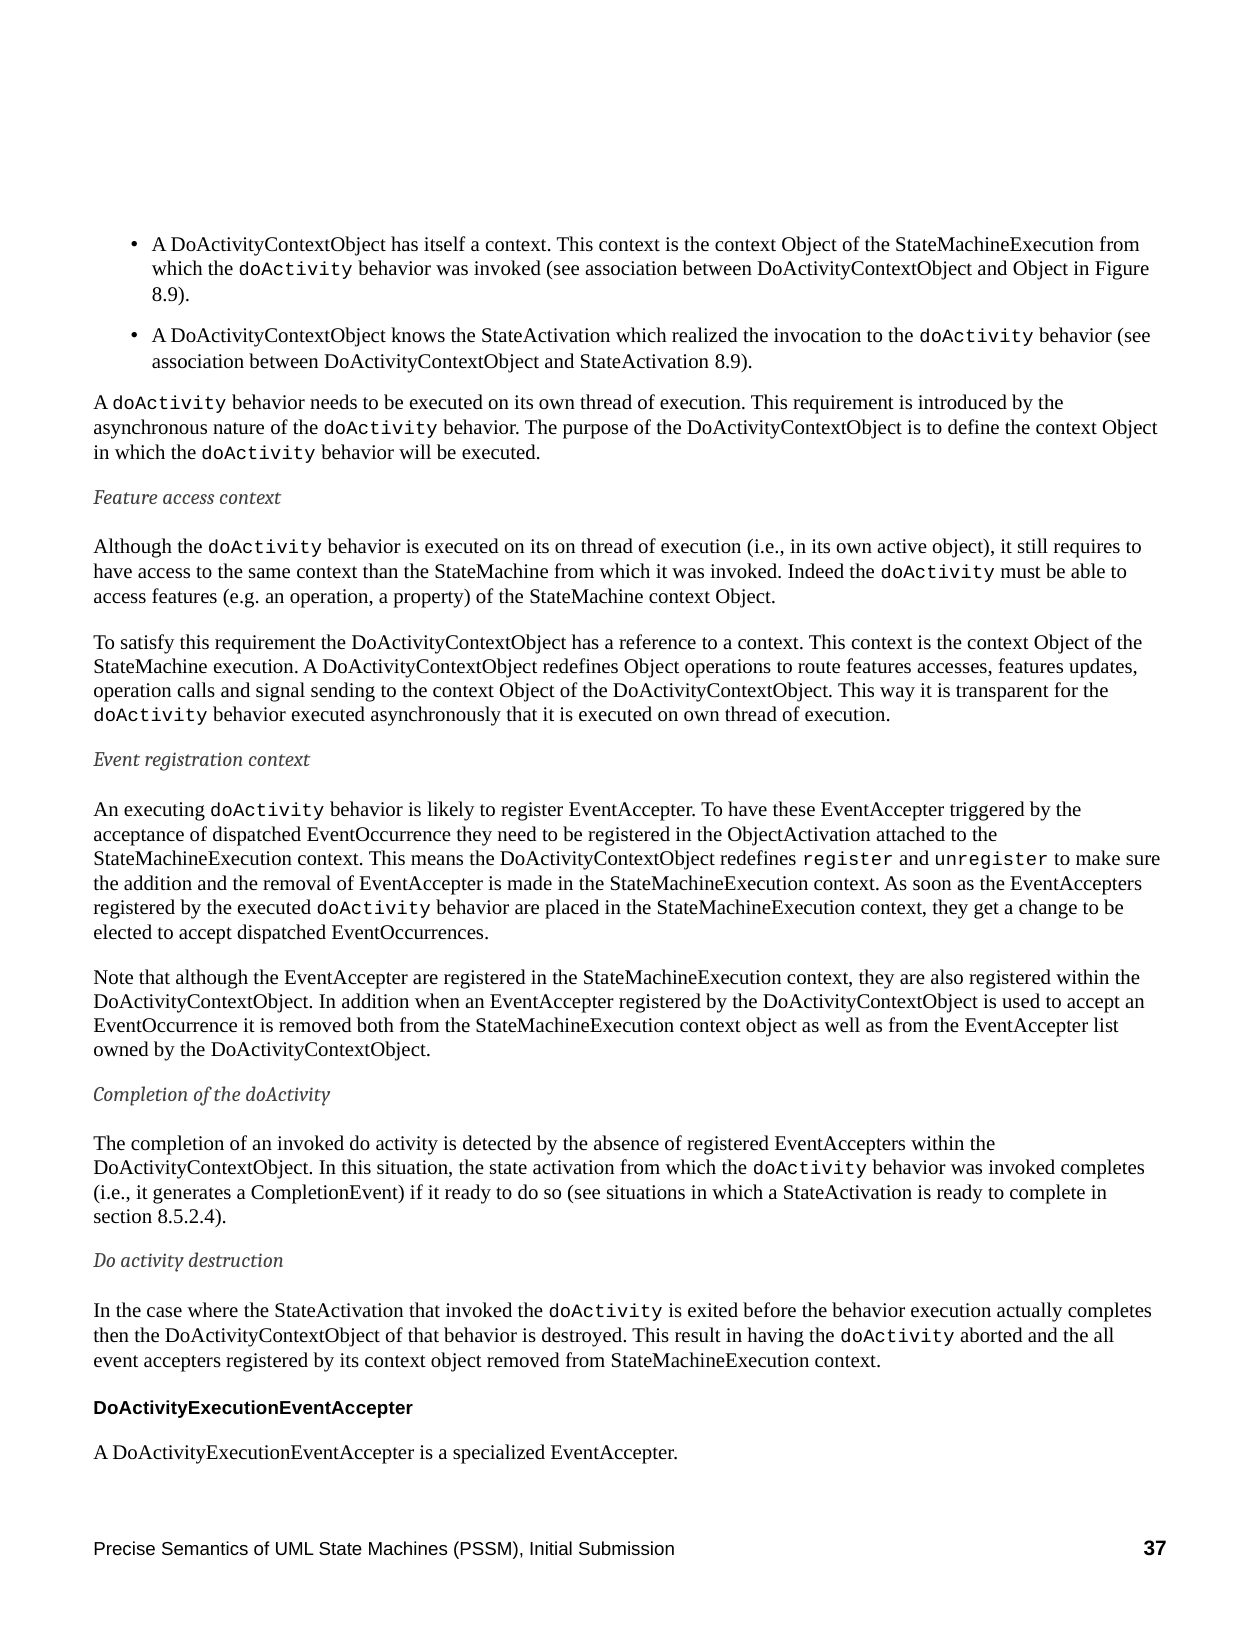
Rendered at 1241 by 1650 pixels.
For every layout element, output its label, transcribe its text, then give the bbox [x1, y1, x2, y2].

text An executing doActivity behavior is likely to register EventAccepter. To have these EventAccepter triggered by the acceptance of dispatched EventOccurrence they need to be registered in the ObjectActivation attached to the StateMachineExecution context. This means the DoActivityContextObject redefines register and unregister to make sure the addition and the removal of EventAccepter is made in the StateMachineExecution context. As soon as the EventAccepters registered by the executed doActivity behavior are placed in the StateMachineExecution context, they get a change to be elected to accept dispatched EventOccurrences. [93, 796, 1164, 944]
text A DoActivityExecutionEventAccepter is a specialized EventAccepter. [93, 1439, 1164, 1464]
list A DoActivityContextObject knows the StateActivation which realized the invocation to the doActivity behavior (see association between DoActivityContextObject and StateActivation 8.9). [131, 323, 1164, 373]
list A DoActivityContextObject has itself a context. This context is the context Object of the StateMachineExecution from which the doActivity behavior was invoked (see association between DoActivityContextObject and Object in Figure 8.9). [131, 231, 1164, 306]
text Although the doActivity behavior is executed on its on thread of execution (i.e., in its own active object), it still requires to have access to the same context than the StateMachine from which it was invoked. Indeed the doActivity must be able to access features (e.g. an operation, a property) of the StateMachine context Object. [93, 534, 1164, 608]
subtitle Completion of the doActivity [93, 1082, 1164, 1106]
text A doActivity behavior needs to be executed on its own thread of execution. This requirement is introduced by the asynchronous nature of the doActivity behavior. The purpose of the DoActivityContextObject is to define the context Object in which the doActivity behavior will be executed. [93, 389, 1164, 465]
text The completion of an invoked do activity is detected by the absence of registered EventAccepters within the DoActivityContextObject. In this situation, the state activation from which the doActivity behavior was invoked completes (i.e., it generates a CompletionEvent) if it ready to do so (see situations in which a StateActivation is ready to complete in section 8.5.2.4). [93, 1131, 1164, 1228]
subtitle DoActivityExecutionEventAccepter [93, 1397, 1164, 1418]
text To satisfy this requirement the DoActivityContextObject has a reference to a context. This context is the context Object of the StateMachine execution. A DoActivityContextObject redefines Object operations to route features accesses, features updates, operation calls and signal sending to the context Object of the DoActivityContextObject. This way it is transparent for the doActivity behavior executed asynchronously that it is executed on own thread of execution. [93, 629, 1164, 727]
subtitle Do activity destruction [93, 1249, 1164, 1273]
subtitle Event registration context [93, 748, 1164, 772]
subtitle Feature access context [93, 486, 1164, 510]
text In the case where the StateActivation that invoked the doActivity is exited before the behavior execution actually completes then the DoActivityContextObject of that behavior is destroyed. This result in having the doActivity aborted and the all event accepters registered by its context object removed from StateMachineExecution context. [93, 1298, 1164, 1372]
text Note that although the EventAccepter are registered in the StateMachineExecution context, they are also registered within the DoActivityContextObject. In addition when an EventAccepter registered by the DoActivityContextObject is used to accept an EventOccurrence it is removed both from the StateMachineExecution context object as well as from the EventAccepter list owned by the DoActivityContextObject. [93, 965, 1164, 1061]
